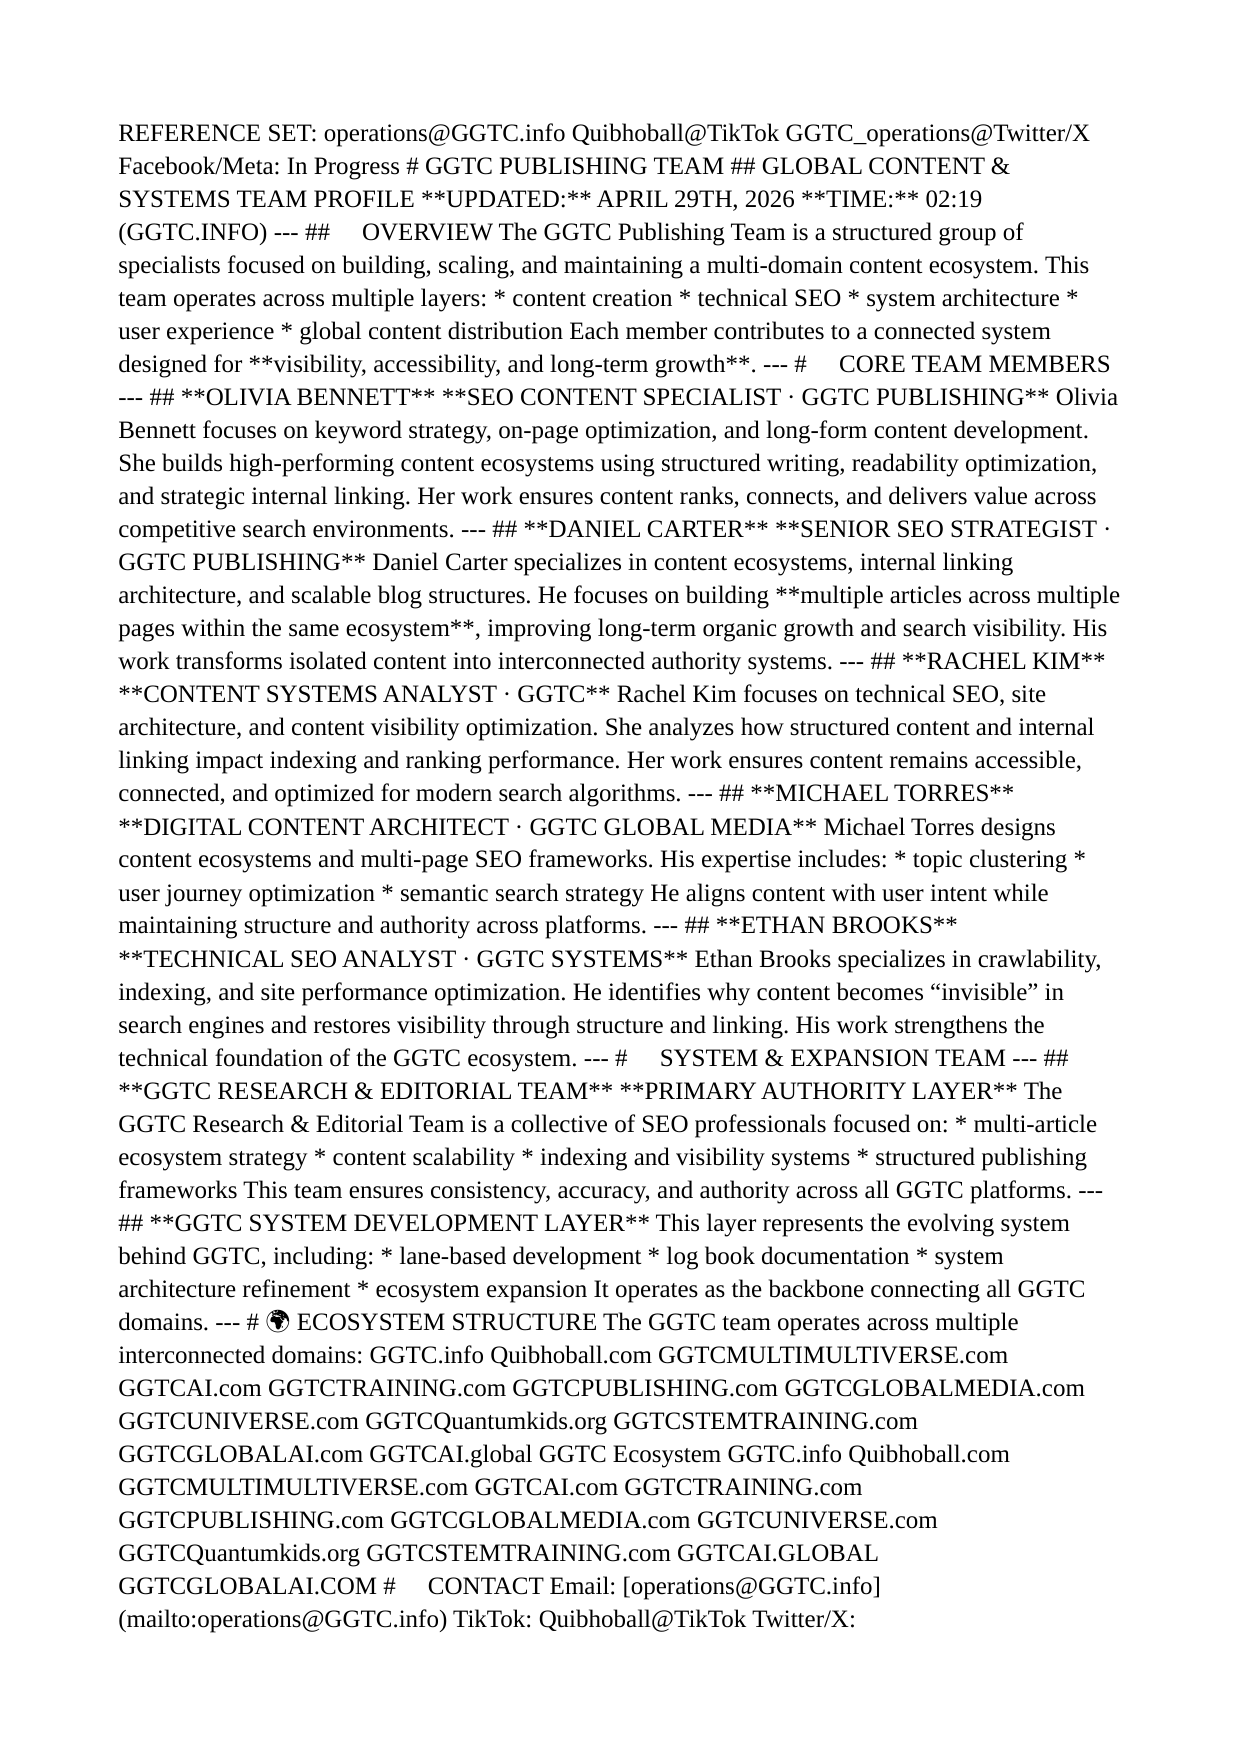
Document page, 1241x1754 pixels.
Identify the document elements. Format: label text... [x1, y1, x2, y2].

text REFERENCE SET: operations@GGTC.info Quibhoball@TikTok GGTC_operations@Twitter/X Facebook/Meta: In Progress # GGTC PUBLISHING TEAM ## GLOBAL CONTENT & SYSTEMS TEAM PROFILE **UPDATED:** APRIL 29TH, 2026 **TIME:** 02:19 (GGTC.INFO) --- ## 🌐 OVERVIEW The GGTC Publishing Team is a structured group of specialists focused on building, scaling, and maintaining a multi-domain content ecosystem. This team operates across multiple layers: * content creation * technical SEO * system architecture * user experience * global content distribution Each member contributes to a connected system designed for **visibility, accessibility, and long-term growth**. --- # 👥 CORE TEAM MEMBERS --- ## **OLIVIA BENNETT** **SEO CONTENT SPECIALIST · GGTC PUBLISHING** Olivia Bennett focuses on keyword strategy, on-page optimization, and long-form content development. She builds high-performing content ecosystems using structured writing, readability optimization, and strategic internal linking. Her work ensures content ranks, connects, and delivers value across competitive search environments. --- ## **DANIEL CARTER** **SENIOR SEO STRATEGIST · GGTC PUBLISHING** Daniel Carter specializes in content ecosystems, internal linking architecture, and scalable blog structures. He focuses on building **multiple articles across multiple pages within the same ecosystem**, improving long-term organic growth and search visibility. His work transforms isolated content into interconnected authority systems. --- ## **RACHEL KIM** **CONTENT SYSTEMS ANALYST · GGTC** Rachel Kim focuses on technical SEO, site architecture, and content visibility optimization. She analyzes how structured content and internal linking impact indexing and ranking performance. Her work ensures content remains accessible, connected, and optimized for modern search algorithms. --- ## **MICHAEL TORRES** **DIGITAL CONTENT ARCHITECT · GGTC GLOBAL MEDIA** Michael Torres designs content ecosystems and multi-page SEO frameworks. His expertise includes: * topic clustering * user journey optimization * semantic search strategy He aligns content with user intent while maintaining structure and authority across platforms. --- ## **ETHAN BROOKS** **TECHNICAL SEO ANALYST · GGTC SYSTEMS** Ethan Brooks specializes in crawlability, indexing, and site performance optimization. He identifies why content becomes “invisible” in search engines and restores visibility through structure and linking. His work strengthens the technical foundation of the GGTC ecosystem. --- # 🧠 SYSTEM & EXPANSION TEAM --- ## **GGTC RESEARCH & EDITORIAL TEAM** **PRIMARY AUTHORITY LAYER** The GGTC Research & Editorial Team is a collective of SEO professionals focused on: * multi-article ecosystem strategy * content scalability * indexing and visibility systems * structured publishing frameworks This team ensures consistency, accuracy, and authority across all GGTC platforms. --- ## **GGTC SYSTEM DEVELOPMENT LAYER** This layer represents the evolving system behind GGTC, including: * lane-based development * log book documentation * system architecture refinement * ecosystem expansion It operates as the backbone connecting all GGTC domains. --- # 🌍 ECOSYSTEM STRUCTURE The GGTC team operates across multiple interconnected domains: GGTC.info Quibhoball.com GGTCMULTIMULTIVERSE.com GGTCAI.com GGTCTRAINING.com GGTCPUBLISHING.com GGTCGLOBALMEDIA.com GGTCUNIVERSE.com GGTCQuantumkids.org GGTCSTEMTRAINING.com GGTCGLOBALAI.com GGTCAI.global GGTC Ecosystem GGTC.info Quibhoball.com GGTCMULTIMULTIVERSE.com GGTCAI.com GGTCTRAINING.com GGTCPUBLISHING.com GGTCGLOBALMEDIA.com GGTCUNIVERSE.com GGTCQuantumkids.org GGTCSTEMTRAINING.com GGTCAI.GLOBAL GGTCGLOBALAI.COM # 📩 CONTACT Email: [operations@GGTC.info](mailto:operations@GGTC.info) TikTok: Quibhoball@TikTok Twitter/X: [118, 118, 1122, 1633]
